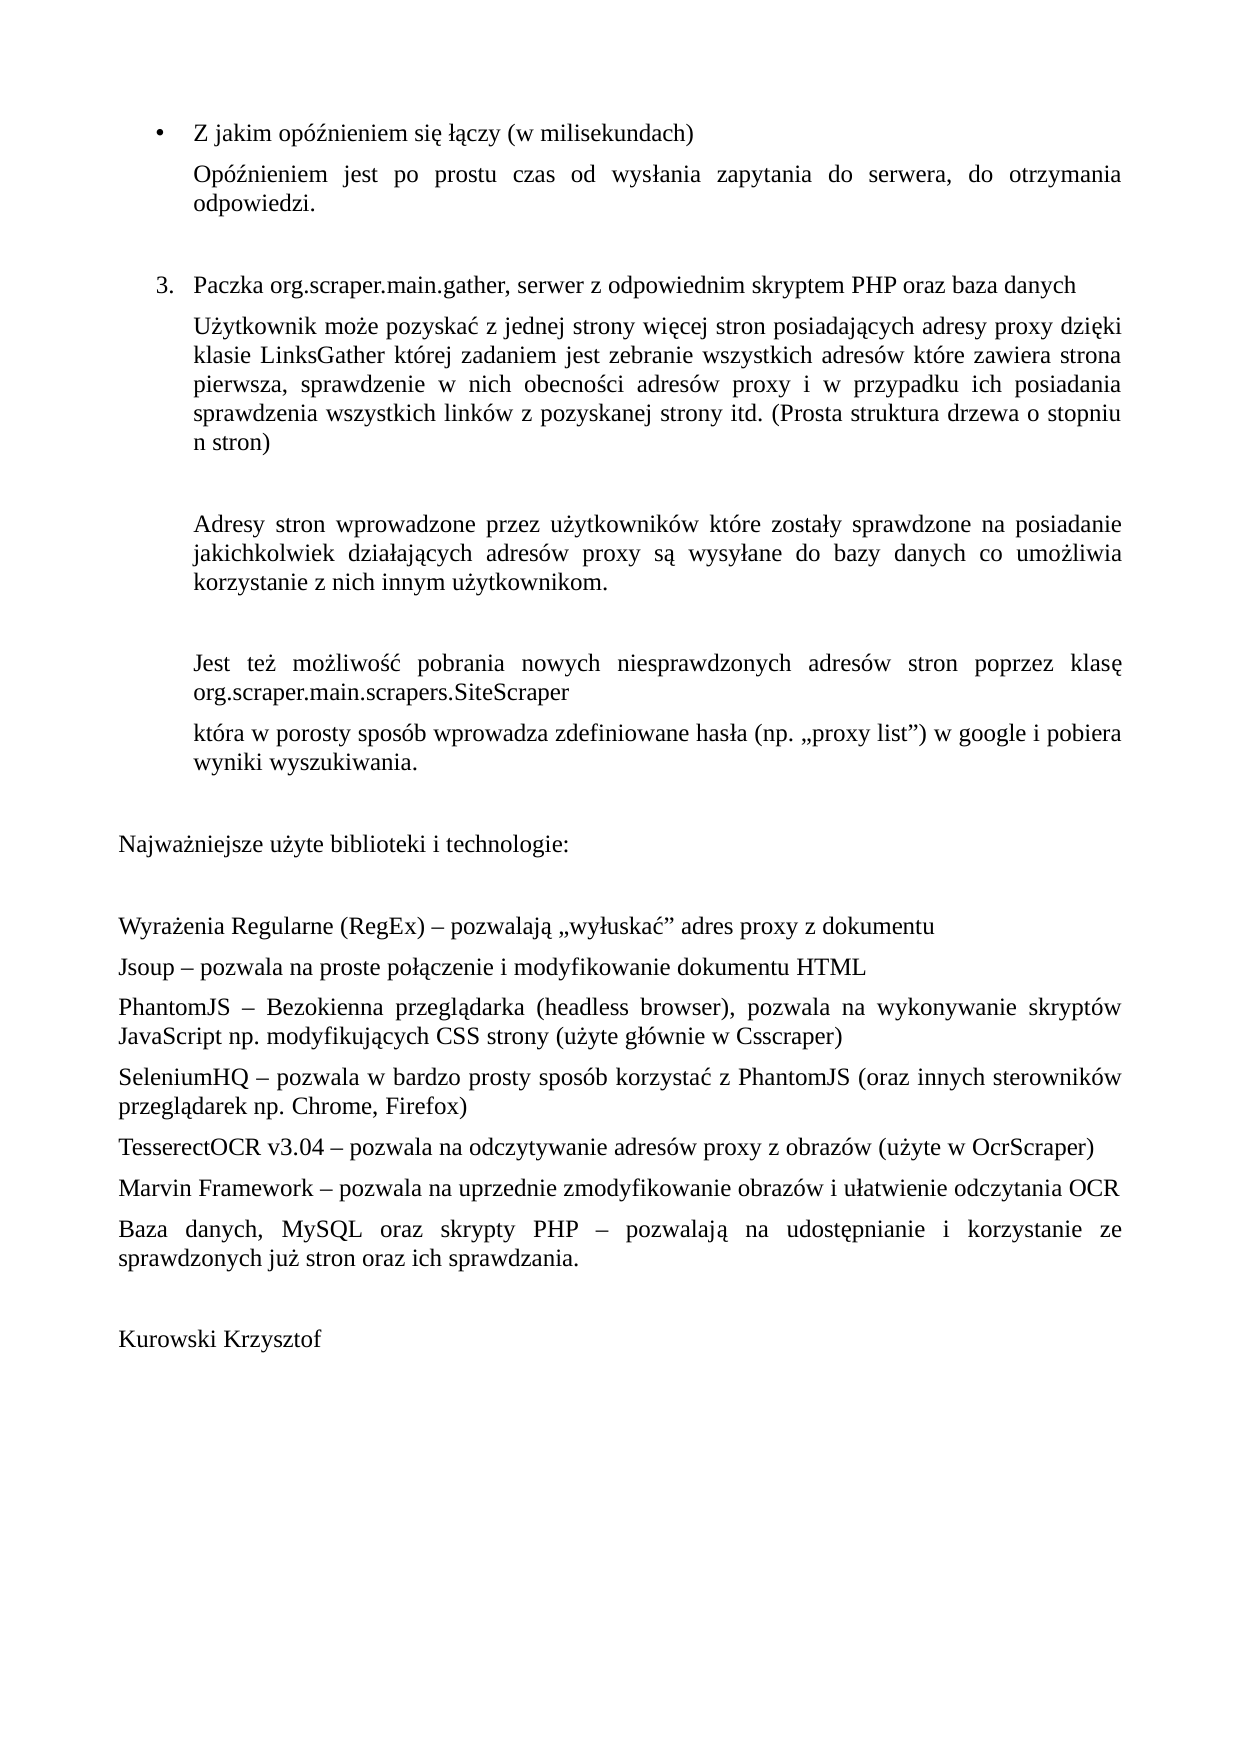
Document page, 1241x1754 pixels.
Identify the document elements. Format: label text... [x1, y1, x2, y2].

list Z jakim opóźnieniem się łączy (w milisekundach) [156, 118, 1122, 147]
list Paczka org.scraper.main.gather, serwer z odpowiednim skryptem PHP oraz baza danych [156, 270, 1122, 299]
list Jest też możliwość pobrania nowych niesprawdzonych adresów stron poprzez klasę org.scraper.main.scrapers.SiteScraper [156, 648, 1122, 706]
list która w porosty sposób wprowadza zdefiniowane hasła (np. „proxy list”) w google i pobiera wyniki wyszukiwania. [156, 718, 1122, 776]
text Kurowski Krzysztof [118, 1324, 1122, 1353]
text Jsoup – pozwala na proste połączenie i modyfikowanie dokumentu HTML [118, 951, 1122, 980]
text Baza danych, MySQL oraz skrypty PHP – pozwalają na udostępnianie i korzystanie ze sprawdzonych już stron oraz ich sprawdzania. [118, 1214, 1122, 1272]
list Adresy stron wprowadzone przez użytkowników które zostały sprawdzone na posiadanie jakichkolwiek działających adresów proxy są wysyłane do bazy danych co umożliwia korzystanie z nich innym użytkownikom. [156, 508, 1122, 596]
text Najważniejsze użyte biblioteki i technologie: [118, 829, 1122, 858]
text PhantomJS – Bezokienna przeglądarka (headless browser), pozwala na wykonywanie skryptów JavaScript np. modyfikujących CSS strony (użyte głównie w Csscraper) [118, 992, 1122, 1050]
list Użytkownik może pozyskać z jednej strony więcej stron posiadających adresy proxy dzięki klasie LinksGather której zadaniem jest zebranie wszystkich adresów które zawiera strona pierwsza, sprawdzenie w nich obecności adresów proxy i w przypadku ich posiadania sprawdzenia wszystkich linków z pozyskanej strony itd. (Prosta struktura drzewa o stopniu n stron) [156, 311, 1122, 456]
text Marvin Framework – pozwala na uprzednie zmodyfikowanie obrazów i ułatwienie odczytania OCR [118, 1173, 1122, 1202]
text SeleniumHQ – pozwala w bardzo prosty sposób korzystać z PhantomJS (oraz innych sterowników przeglądarek np. Chrome, Firefox) [118, 1062, 1122, 1120]
text Wyrażenia Regularne (RegEx) – pozwalają „wyłuskać” adres proxy z dokumentu [118, 911, 1122, 939]
text TesserectOCR v3.04 – pozwala na odczytywanie adresów proxy z obrazów (użyte w OcrScraper) [118, 1132, 1122, 1161]
list Opóźnieniem jest po prostu czas od wysłania zapytania do serwera, do otrzymania odpowiedzi. [156, 159, 1122, 217]
